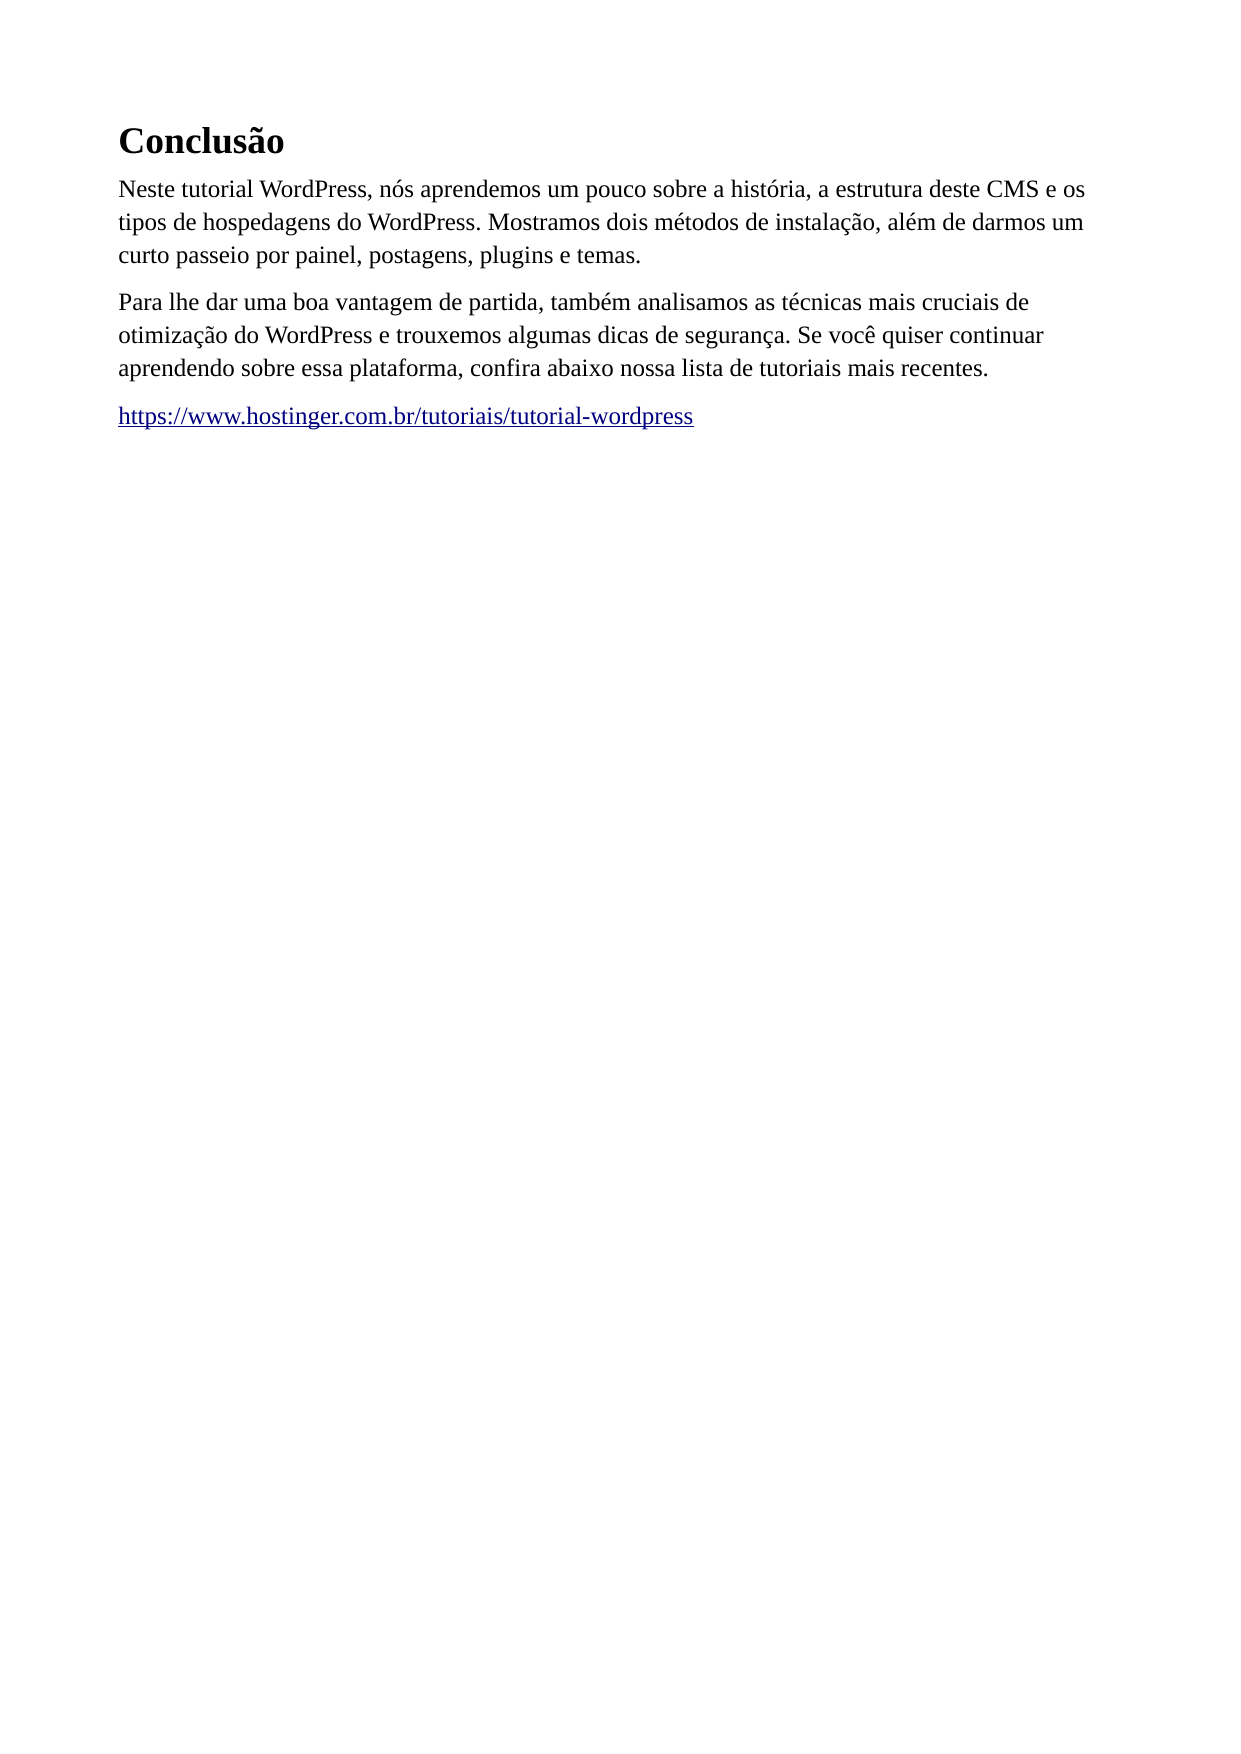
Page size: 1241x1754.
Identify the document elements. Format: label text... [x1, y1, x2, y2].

text Neste tutorial WordPress, nós aprendemos um pouco sobre a história, a estrutura deste CMS e os tipos de hospedagens do WordPress. Mostramos dois métodos de instalação, além de darmos um curto passeio por painel, postagens, plugins e temas. [118, 174, 1122, 268]
text https://www.hostinger.com.br/tutoriais/tutorial-wordpress [118, 401, 1122, 430]
text Para lhe dar uma boa vantagem de partida, também analisamos as técnicas mais cruciais de otimização do WordPress e trouxemos algumas dicas de segurança. Se você quiser continuar aprendendo sobre essa plataforma, confira abaixo nossa lista de tutoriais mais recentes. [118, 287, 1122, 382]
subtitle Conclusão [118, 118, 1122, 161]
